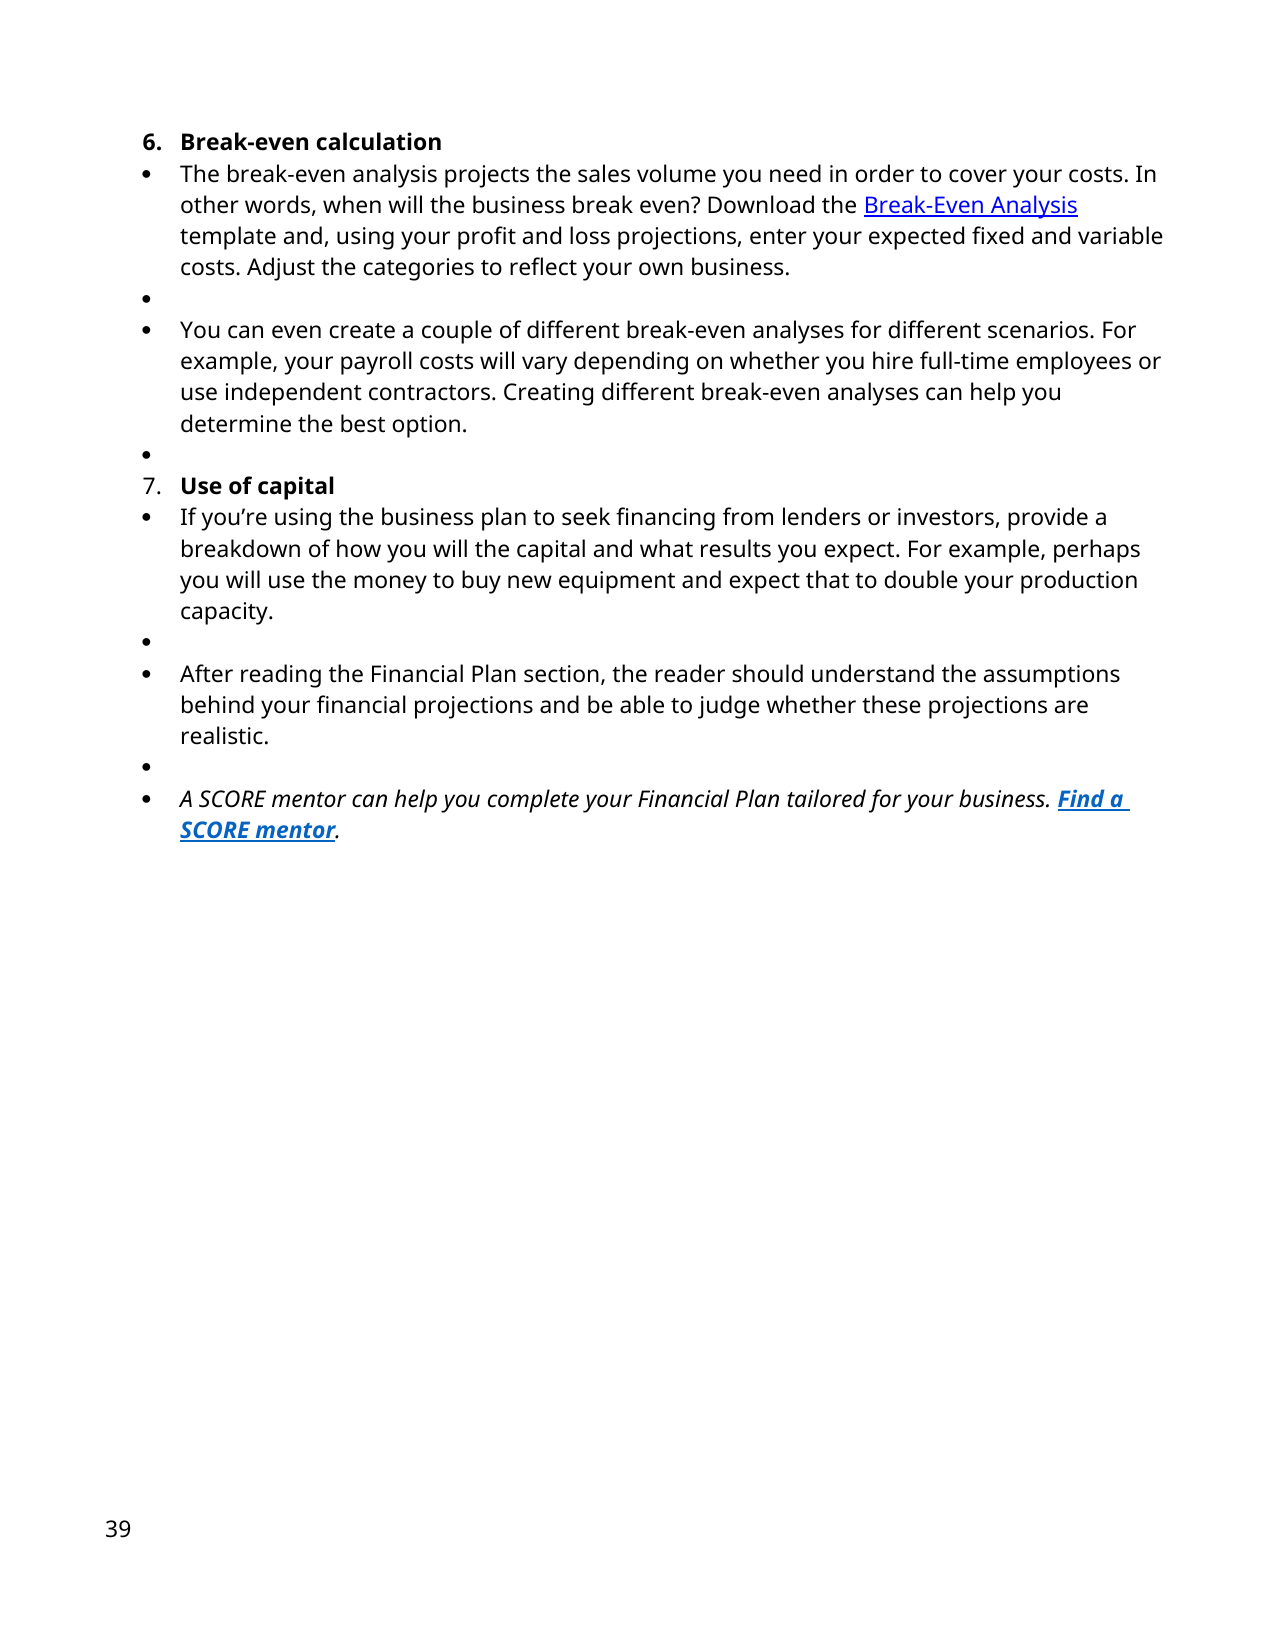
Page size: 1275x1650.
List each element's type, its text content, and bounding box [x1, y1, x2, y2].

list Use of capital [142, 470, 1170, 501]
list After reading the Financial Plan section, the reader should understand the assumptions behind your financial projections and be able to judge whether these projections are realistic. [142, 657, 1170, 751]
list A SCORE mentor can help you complete your Financial Plan tailored for your business. Find a SCORE mentor. [142, 782, 1170, 845]
list The break-even analysis projects the sales volume you need in order to cover your costs. In other words, when will the business break even? Download the Break-Even Analysis template and, using your profit and loss projections, enter your expected fixed and variable costs. Adjust the categories to reflect your own business. [142, 157, 1170, 282]
list Break-even calculation [142, 126, 1170, 157]
list You can even create a couple of different break-even analyses for different scenarios. For example, your payroll costs will vary depending on whether you hire full-time employees or use independent contractors. Creating different break-even analyses can help you determine the best option. [142, 314, 1170, 439]
list If you’re using the business plan to seek financing from lenders or investors, provide a breakdown of how you will the capital and what results you expect. For example, perhaps you will use the money to buy new equipment and expect that to double your production capacity. [142, 501, 1170, 626]
